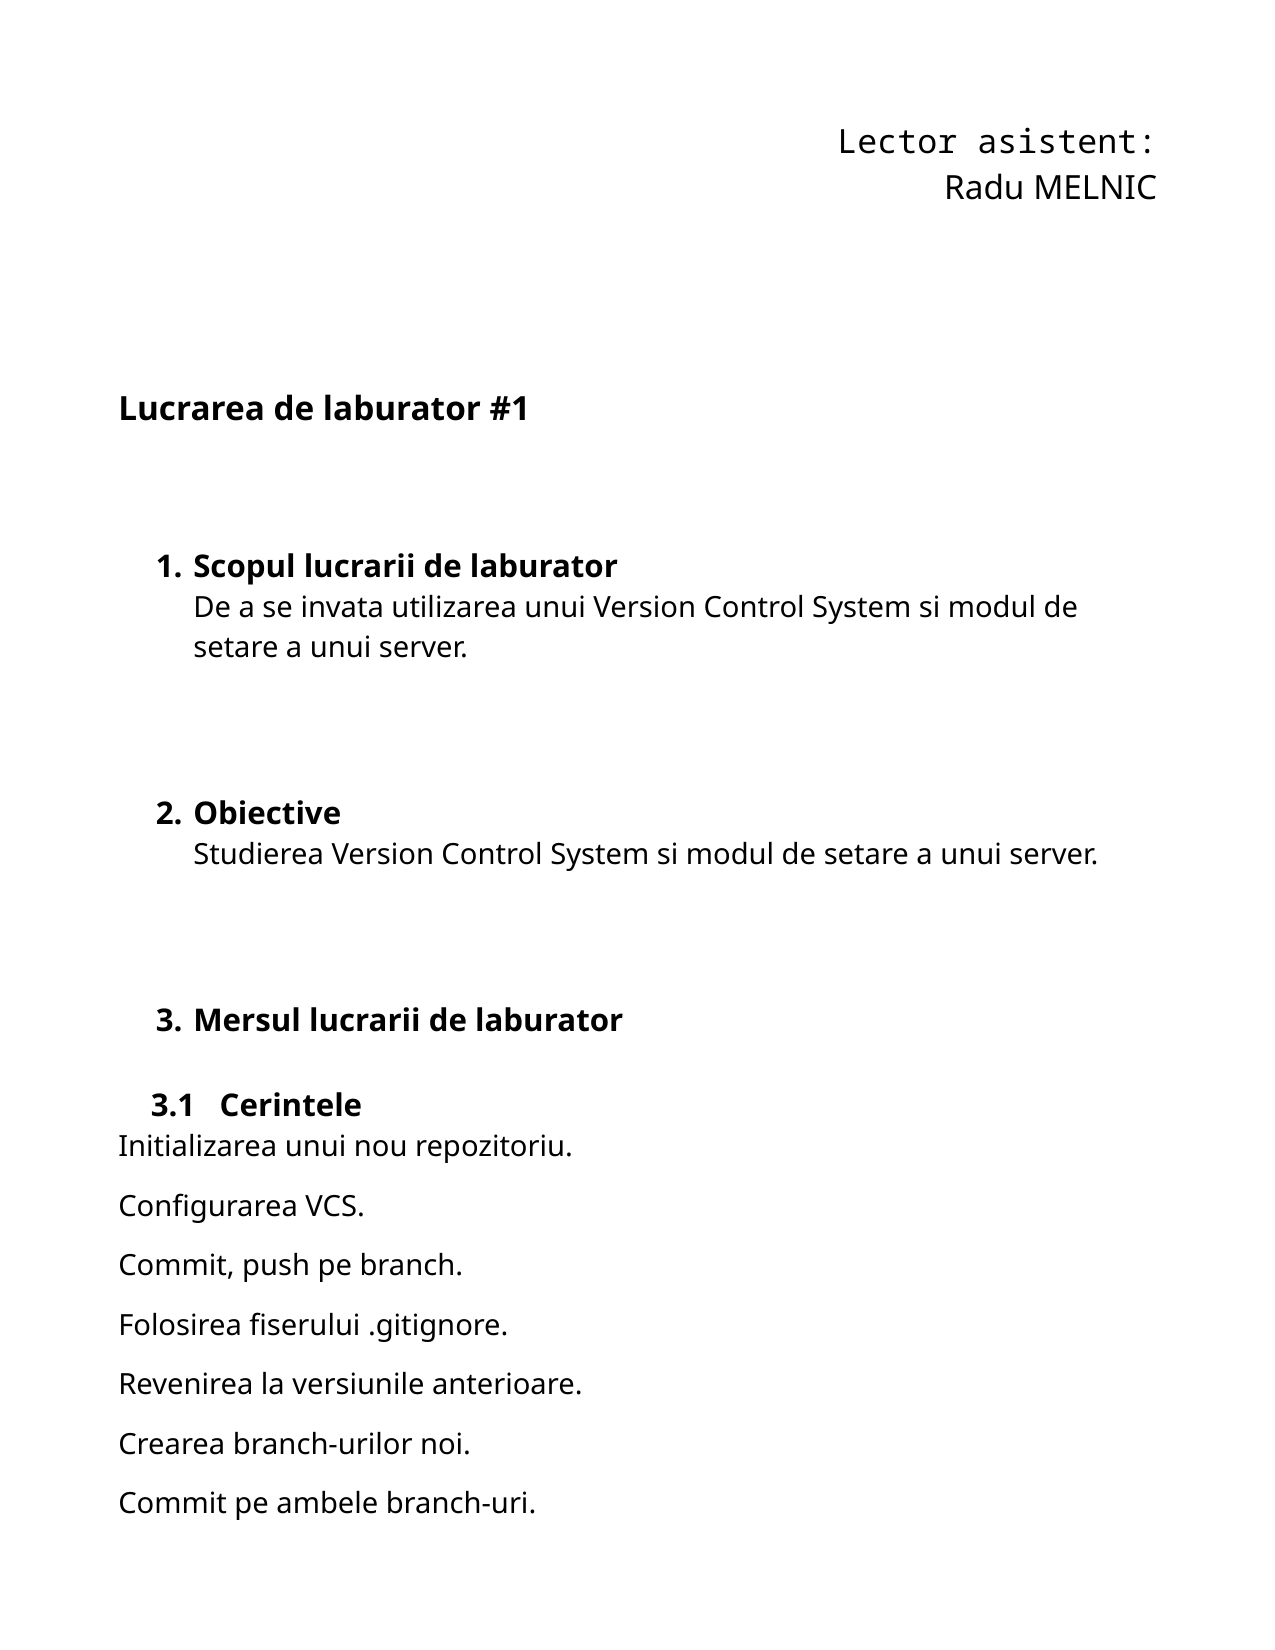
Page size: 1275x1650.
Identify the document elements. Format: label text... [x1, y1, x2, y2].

text Configurarea VCS. [118, 1185, 1157, 1225]
text Initializarea unui nou repozitoriu. [118, 1126, 1157, 1165]
text Lector asistent: [118, 118, 1157, 163]
text Radu MELNIC [118, 163, 1157, 209]
text Revenirea la versiunile anterioare. [118, 1364, 1157, 1403]
list De a se invata utilizarea unui Version Control System si modul de setare a unui server. [156, 586, 1157, 666]
text Commit pe ambele branch-uri. [118, 1483, 1157, 1522]
text Commit, push pe branch. [118, 1245, 1157, 1284]
text Folosirea fiserului .gitignore. [118, 1304, 1157, 1344]
text 3.1 Cerintele [118, 1083, 1157, 1126]
text Crearea branch-urilor noi. [118, 1423, 1157, 1463]
text Lucrarea de laburator #1 [118, 385, 1157, 430]
list Studierea Version Control System si modul de setare a unui server. [156, 833, 1157, 873]
list Mersul lucrarii de laburator [156, 998, 1157, 1041]
list Scopul lucrarii de laburator [156, 544, 1157, 586]
list Obiective [156, 791, 1157, 833]
